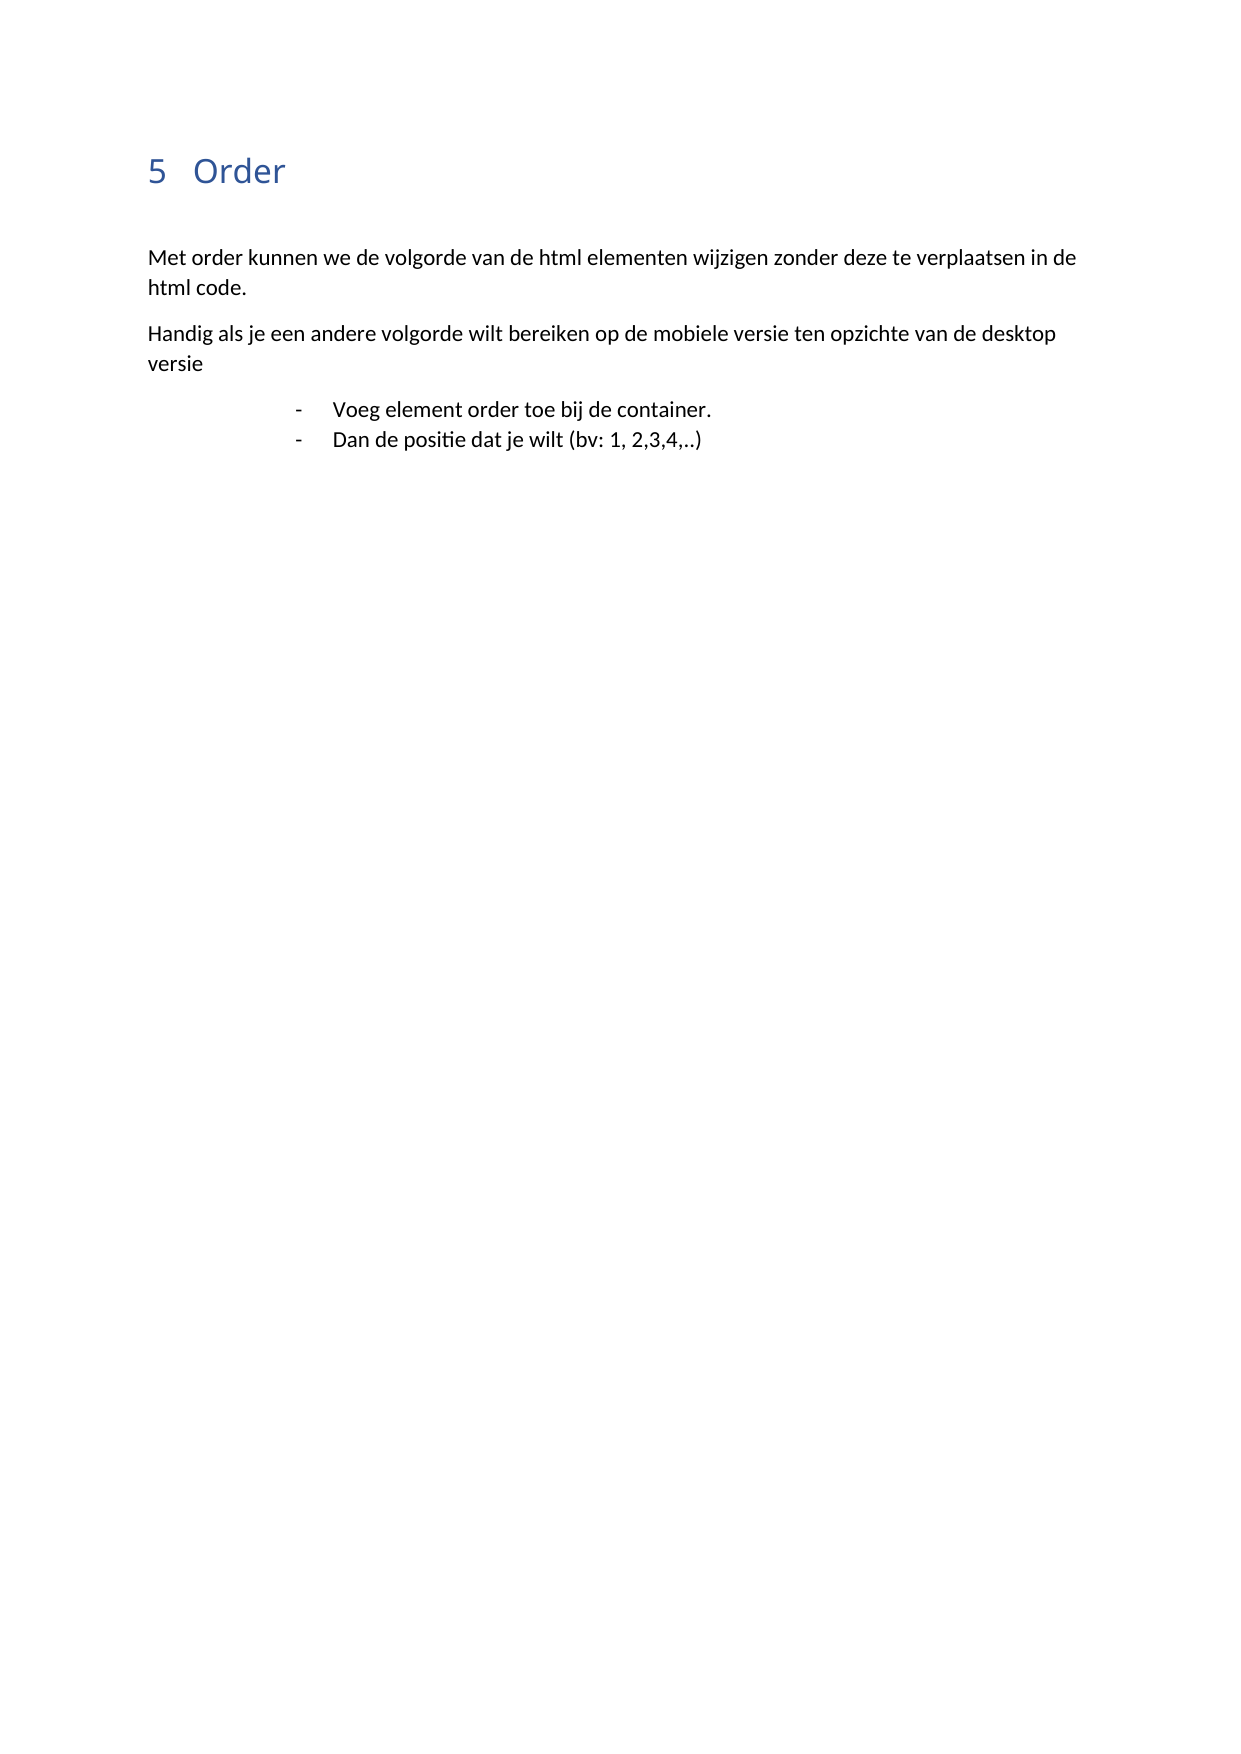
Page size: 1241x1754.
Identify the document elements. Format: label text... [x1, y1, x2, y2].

list Voeg element order toe bij de container. [295, 396, 1093, 424]
list Dan de positie dat je wilt (bv: 1, 2,3,4,..) [295, 426, 1093, 453]
text Met order kunnen we de volgorde van de html elementen wijzigen zonder deze te verplaatsen in de html code. [148, 243, 1093, 301]
subtitle Order [148, 148, 1093, 193]
text Handig als je een andere volgorde wilt bereiken op de mobiele versie ten opzichte van de desktop versie [148, 319, 1093, 377]
